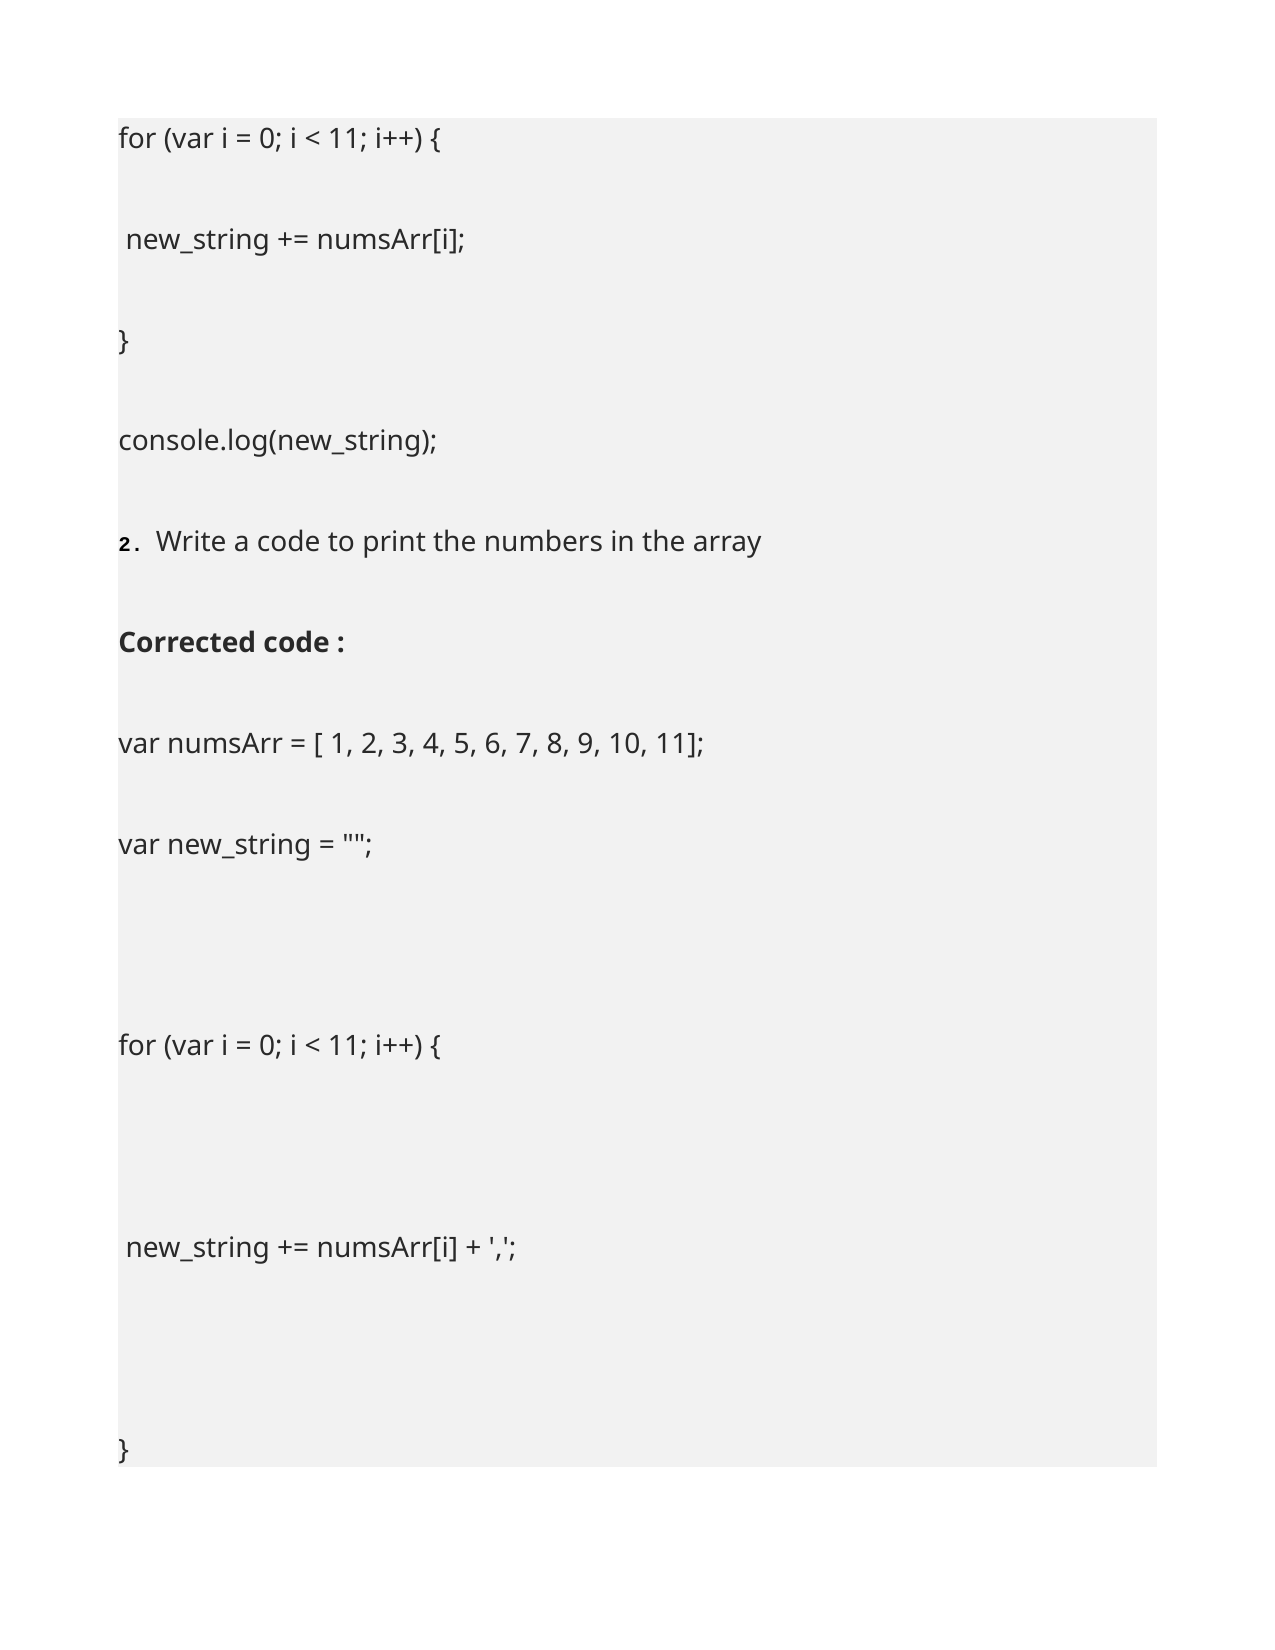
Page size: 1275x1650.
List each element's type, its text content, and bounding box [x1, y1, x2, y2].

text 2. Write a code to print the numbers in the array [118, 521, 1157, 560]
text var new_string = ""; [118, 824, 1157, 862]
text new_string += numsArr[i] + ','; [118, 1227, 1157, 1266]
text new_string += numsArr[i]; [118, 219, 1157, 257]
text Corrected code : [118, 622, 1157, 661]
text var numsArr = [ 1, 2, 3, 4, 5, 6, 7, 8, 9, 10, 11]; [118, 723, 1157, 761]
text } [118, 1429, 1157, 1467]
text console.log(new_string); [118, 421, 1157, 459]
text for (var i = 0; i < 11; i++) { [118, 118, 1157, 156]
text } [118, 320, 1157, 358]
text for (var i = 0; i < 11; i++) { [118, 1026, 1157, 1064]
